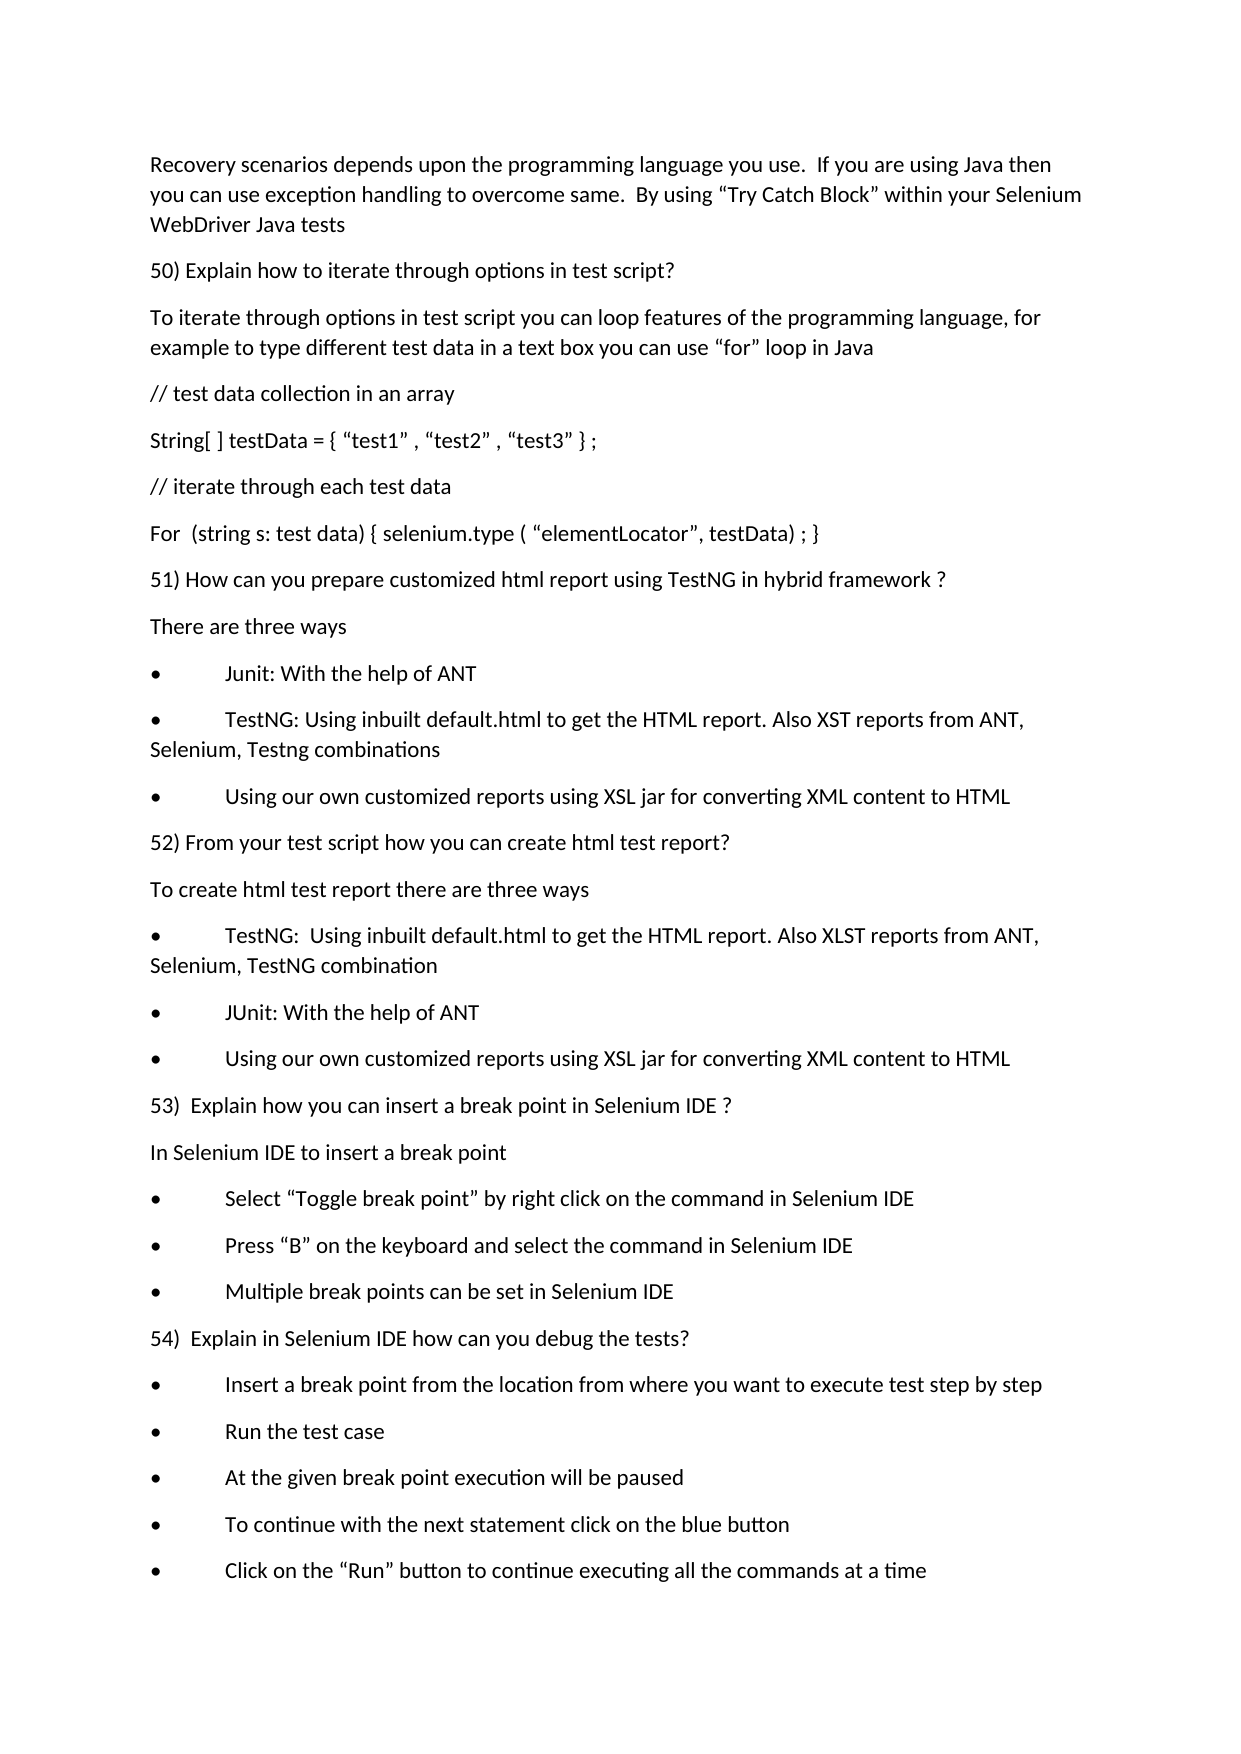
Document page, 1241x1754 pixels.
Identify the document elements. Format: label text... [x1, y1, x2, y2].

text 54) Explain in Selenium IDE how can you debug the tests? [150, 1324, 1090, 1352]
text • At the given break point execution will be paused [150, 1463, 1090, 1492]
text 53) Explain how you can insert a break point in Selenium IDE ? [150, 1091, 1090, 1119]
text 51) How can you prepare customized html report using TestNG in hybrid framework ? [150, 566, 1090, 594]
text In Selenium IDE to insert a break point [150, 1138, 1090, 1166]
text There are three ways [150, 612, 1090, 640]
text 52) From your test script how you can create html test report? [150, 828, 1090, 856]
text To iterate through options in test script you can loop features of the programming language, for example to type different test data in a text box you can use “for” loop in Java [150, 303, 1090, 361]
text • TestNG: Using inbuilt default.html to get the HTML report. Also XLST reports from ANT, Selenium, TestNG combination [150, 921, 1090, 979]
text • Using our own customized reports using XSL jar for converting XML content to HTML [150, 1044, 1090, 1072]
text • To continue with the next statement click on the blue button [150, 1510, 1090, 1538]
text • Junit: With the help of ANT [150, 659, 1090, 687]
text • Using our own customized reports using XSL jar for converting XML content to HTML [150, 782, 1090, 810]
text • Run the test case [150, 1417, 1090, 1445]
text • Insert a break point from the location from where you want to execute test step by step [150, 1370, 1090, 1398]
text • Click on the “Run” button to continue executing all the commands at a time [150, 1557, 1090, 1585]
text To create html test report there are three ways [150, 875, 1090, 903]
text For (string s: test data) { selenium.type ( “elementLocator”, testData) ; } [150, 519, 1090, 547]
text • Select “Toggle break point” by right click on the command in Selenium IDE [150, 1184, 1090, 1212]
text • Multiple break points can be set in Selenium IDE [150, 1277, 1090, 1305]
text • TestNG: Using inbuilt default.html to get the HTML report. Also XST reports from ANT, Selenium, Testng combinations [150, 705, 1090, 763]
text // iterate through each test data [150, 472, 1090, 501]
text • JUnit: With the help of ANT [150, 998, 1090, 1026]
text Recovery scenarios depends upon the programming language you use. If you are using Java then you can use exception handling to overcome same. By using “Try Catch Block” within your Selenium WebDriver Java tests [150, 150, 1090, 238]
text String[ ] testData = { “test1” , “test2” , “test3” } ; [150, 426, 1090, 454]
text 50) Explain how to iterate through options in test script? [150, 256, 1090, 284]
text // test data collection in an array [150, 379, 1090, 407]
text • Press “B” on the keyboard and select the command in Selenium IDE [150, 1231, 1090, 1259]
